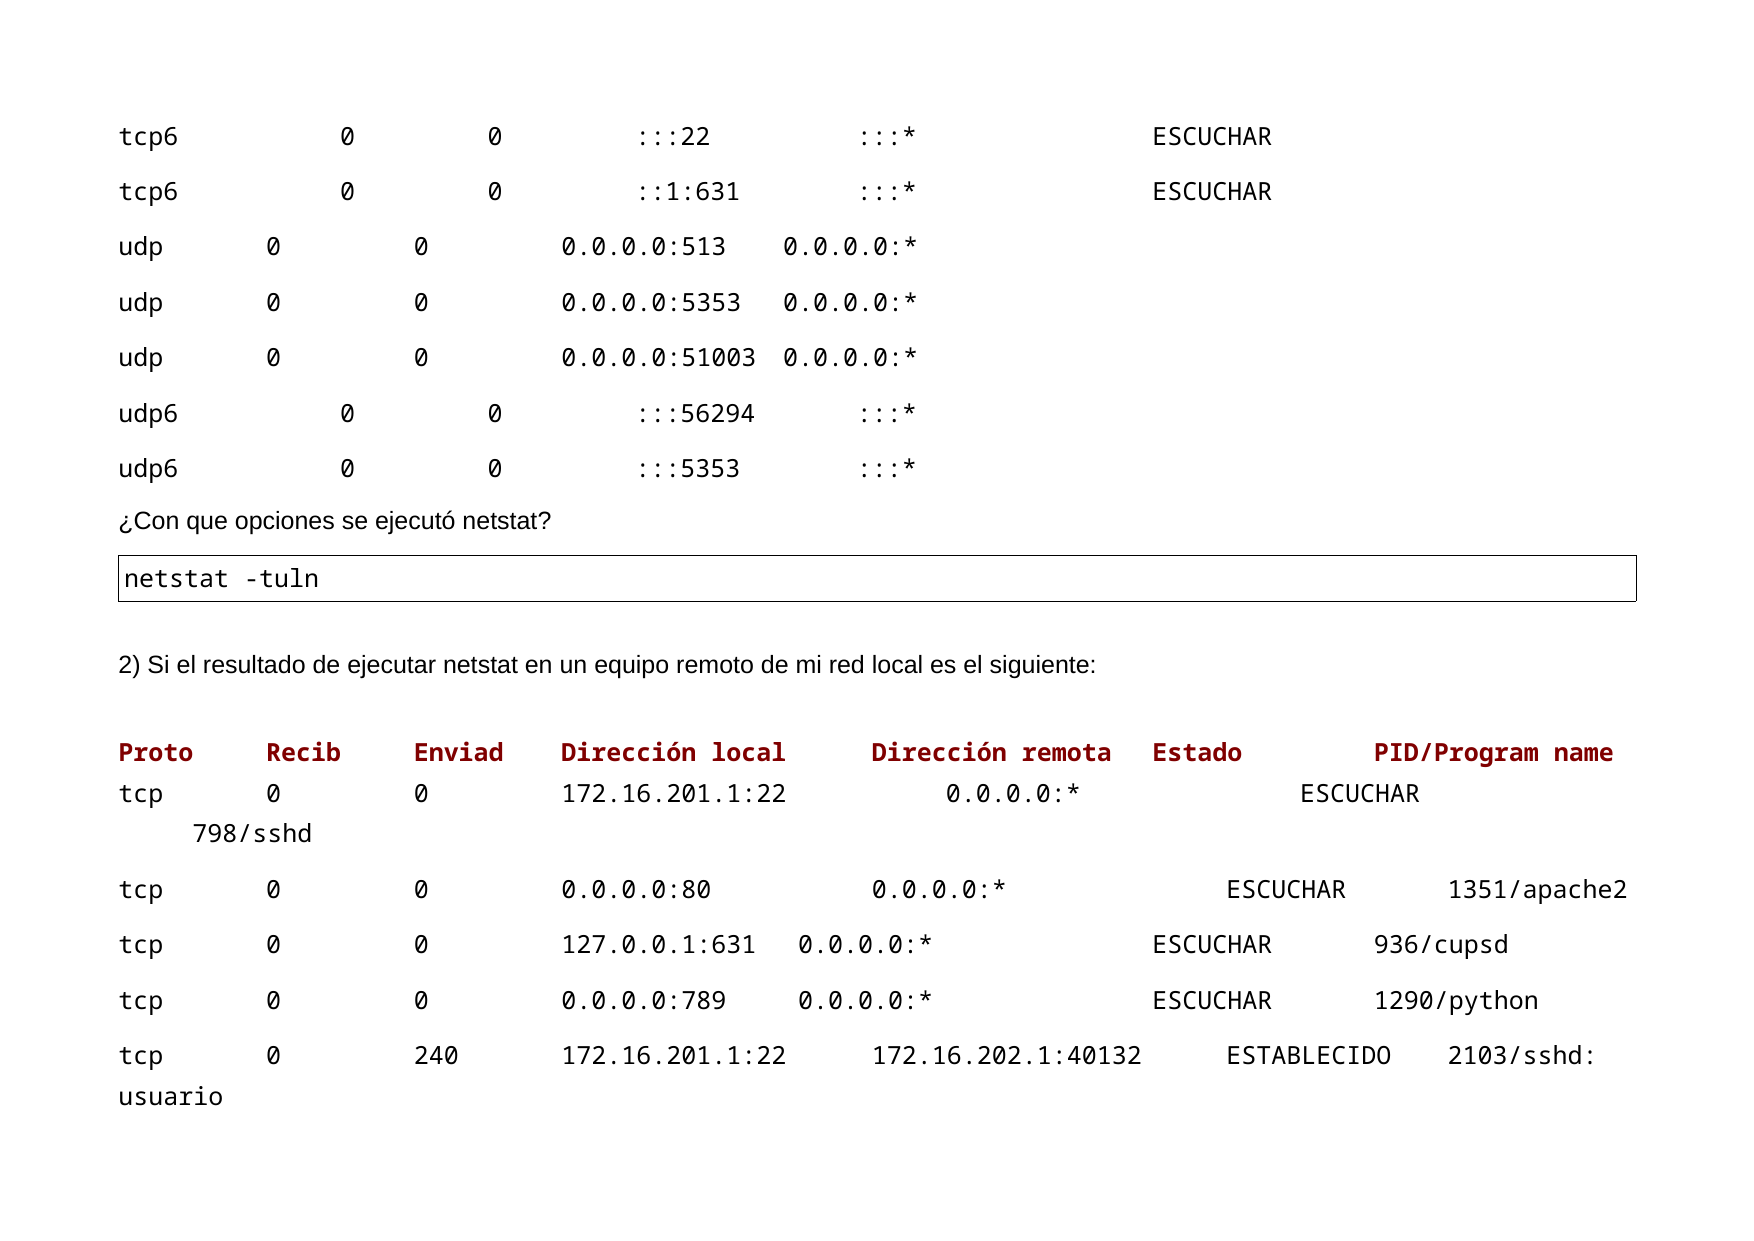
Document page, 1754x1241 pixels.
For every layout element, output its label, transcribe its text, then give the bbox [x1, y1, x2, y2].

text udp 0 0 0.0.0.0:513 0.0.0.0:* [118, 229, 1636, 263]
text tcp6 0 0 ::1:631 :::* ESCUCHAR [118, 173, 1636, 208]
text tcp 0 0 127.0.0.1:631 0.0.0.0:* ESCUCHAR 936/cupsd [118, 927, 1636, 961]
text udp 0 0 0.0.0.0:51003 0.0.0.0:* [118, 340, 1636, 374]
text ¿Con que opciones se ejecutó netstat? [118, 506, 1636, 535]
text 2) Si el resultado de ejecutar netstat en un equipo remoto de mi red local es el siguiente: [118, 650, 1636, 679]
text udp6 0 0 :::56294 :::* [118, 395, 1636, 429]
text tcp6 0 0 :::22 :::* ESCUCHAR [118, 118, 1636, 152]
text tcp 0 0 0.0.0.0:80 0.0.0.0:* ESCUCHAR 1351/apache2 [118, 872, 1636, 906]
text udp6 0 0 :::5353 :::* [118, 451, 1636, 485]
text udp 0 0 0.0.0.0:5353 0.0.0.0:* [118, 284, 1636, 318]
text Proto Recib Enviad Dirección local Dirección remota Estado PID/Program name tcp 0 0 172.16.201.1:22 0.0.0.0:* ESCUCHAR 798/sshd [118, 699, 1636, 850]
text tcp 0 240 172.16.201.1:22 172.16.202.1:40132 ESTABLECIDO 2103/sshd: usuario [118, 1038, 1636, 1113]
text tcp 0 0 0.0.0.0:789 0.0.0.0:* ESCUCHAR 1290/python [118, 982, 1636, 1016]
table_header netstat -tuln [119, 556, 1636, 601]
